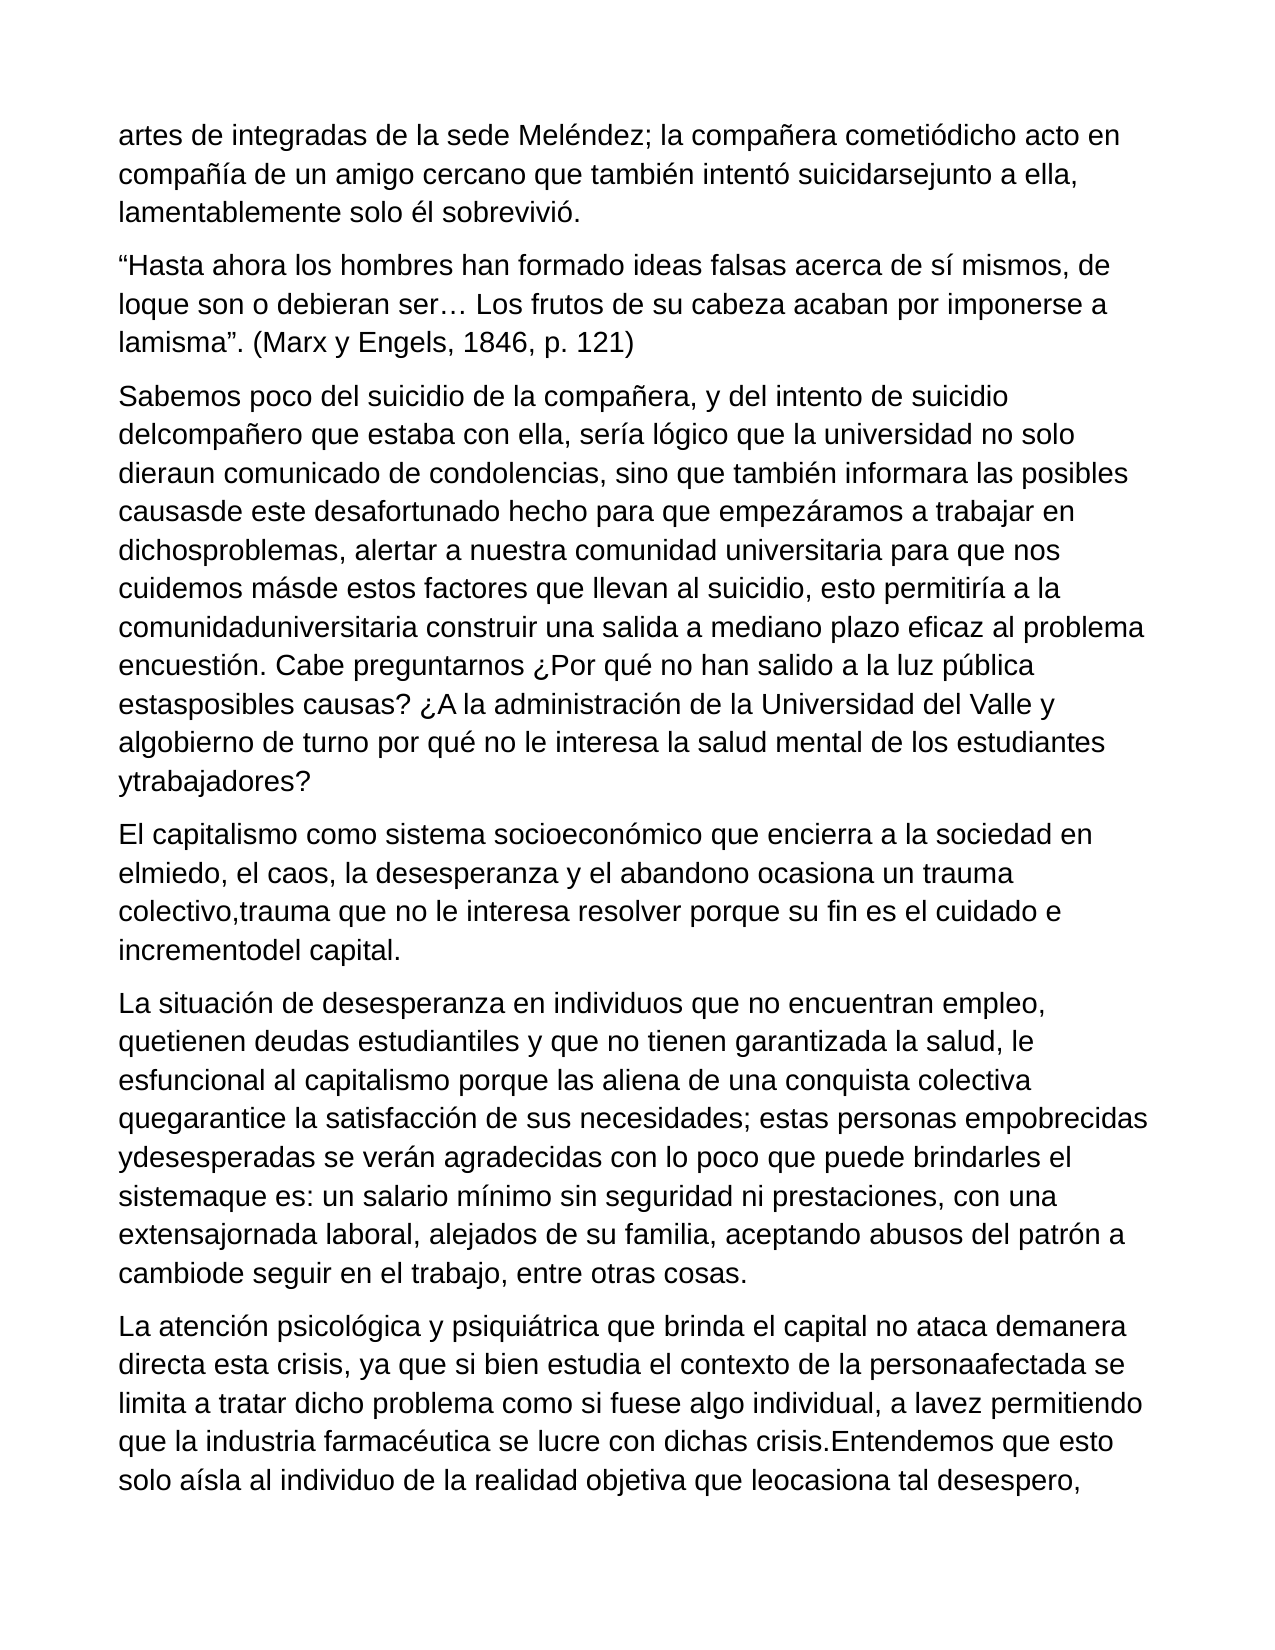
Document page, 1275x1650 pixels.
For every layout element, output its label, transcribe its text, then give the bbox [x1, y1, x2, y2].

text La atención psicológica y psiquiátrica que brinda el capital no ataca demanera directa esta crisis, ya que si bien estudia el contexto de la personaafectada se limita a tratar dicho problema como si fuese algo individual, a lavez permitiendo que la industria farmacéutica se lucre con dichas crisis.Entendemos que esto solo aísla al individuo de la realidad objetiva que leocasiona tal desespero, [118, 1309, 1157, 1496]
text La situación de desesperanza en individuos que no encuentran empleo, quetienen deudas estudiantiles y que no tienen garantizada la salud, le esfuncional al capitalismo porque las aliena de una conquista colectiva quegarantice la satisfacción de sus necesidades; estas personas empobrecidas ydesesperadas se verán agradecidas con lo poco que puede brindarles el sistemaque es: un salario mínimo sin seguridad ni prestaciones, con una extensajornada laboral, alejados de su familia, aceptando abusos del patrón a cambiode seguir en el trabajo, entre otras cosas. [118, 986, 1157, 1289]
text artes de integradas de la sede Meléndez; la compañera cometiódicho acto en compañía de un amigo cercano que también intentó suicidarsejunto a ella, lamentablemente solo él sobrevivió. [118, 118, 1157, 229]
text “Hasta ahora los hombres han formado ideas falsas acerca de sí mismos, de loque son o debieran ser… Los frutos de su cabeza acaban por imponerse a lamisma”. (Marx y Engels, 1846, p. 121) [118, 248, 1157, 359]
text Sabemos poco del suicidio de la compañera, y del intento de suicidio delcompañero que estaba con ella, sería lógico que la universidad no solo dieraun comunicado de condolencias, sino que también informara las posibles causasde este desafortunado hecho para que empezáramos a trabajar en dichosproblemas, alertar a nuestra comunidad universitaria para que nos cuidemos másde estos factores que llevan al suicidio, esto permitiría a la comunidaduniversitaria construir una salida a mediano plazo eficaz al problema encuestión. Cabe preguntarnos ¿Por qué no han salido a la luz pública estasposibles causas? ¿A la administración de la Universidad del Valle y algobierno de turno por qué no le interesa la salud mental de los estudiantes ytrabajadores? [118, 378, 1157, 797]
text El capitalismo como sistema socioeconómico que encierra a la sociedad en elmiedo, el caos, la desesperanza y el abandono ocasiona un trauma colectivo,trauma que no le interesa resolver porque su fin es el cuidado e incrementodel capital. [118, 817, 1157, 966]
